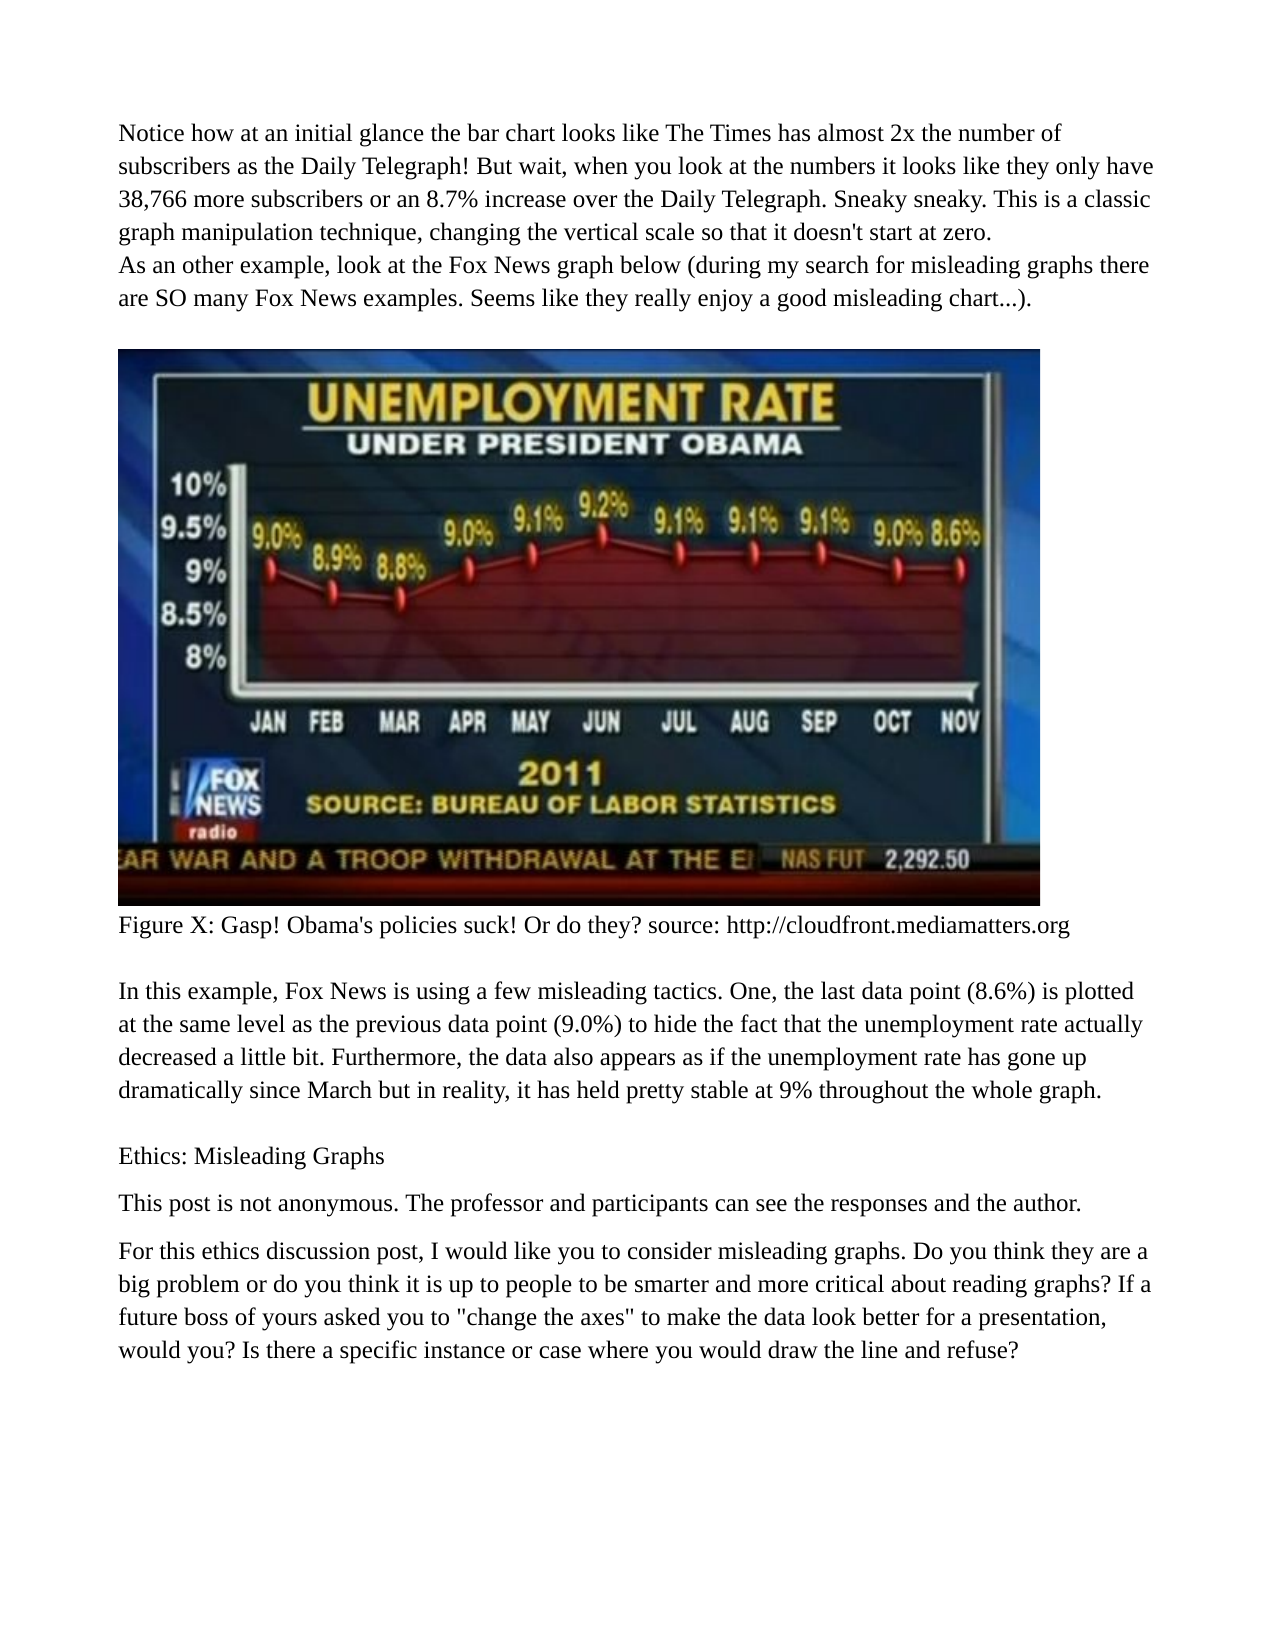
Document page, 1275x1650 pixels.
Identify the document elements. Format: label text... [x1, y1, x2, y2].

text This post is not anonymous. The professor and participants can see the responses and the author. [118, 1188, 1157, 1217]
text Figure X: Gasp! Obama's policies suck! Or do they? source: http://cloudfront.mediamatters.org [118, 910, 1157, 938]
text For this ethics discussion post, I would like you to consider misleading graphs. Do you think they are a big problem or do you think it is up to people to be smarter and more critical about reading graphs? If a future boss of yours asked you to "change the axes" to make the data look better for a presentation, would you? Is there a specific instance or case where you would draw the line and refuse? [118, 1236, 1157, 1364]
picture [118, 349, 1040, 906]
text Ethics: Misleading Graphs [118, 1141, 1157, 1170]
text As an other example, look at the Fox News graph below (during my search for misleading graphs there are SO many Fox News examples. Seems like they really enjoy a good misleading chart...). [118, 250, 1157, 312]
text Notice how at an initial glance the bar chart looks like The Times has almost 2x the number of subscribers as the Daily Telegraph! But wait, when you look at the numbers it looks like they only have 38,766 more subscribers or an 8.7% increase over the Daily Telegraph. Sneaky sneaky. This is a classic graph manipulation technique, changing the vertical scale so that it doesn't start at zero. [118, 118, 1157, 246]
text In this example, Fox News is using a few misleading tactics. One, the last data point (8.6%) is plotted at the same level as the previous data point (9.0%) to hide the fact that the unemployment rate actually decreased a little bit. Furthermore, the data also appears as if the unemployment rate has gone up dramatically since March but in reality, it has held pretty stable at 9% throughout the whole graph. [118, 976, 1157, 1104]
